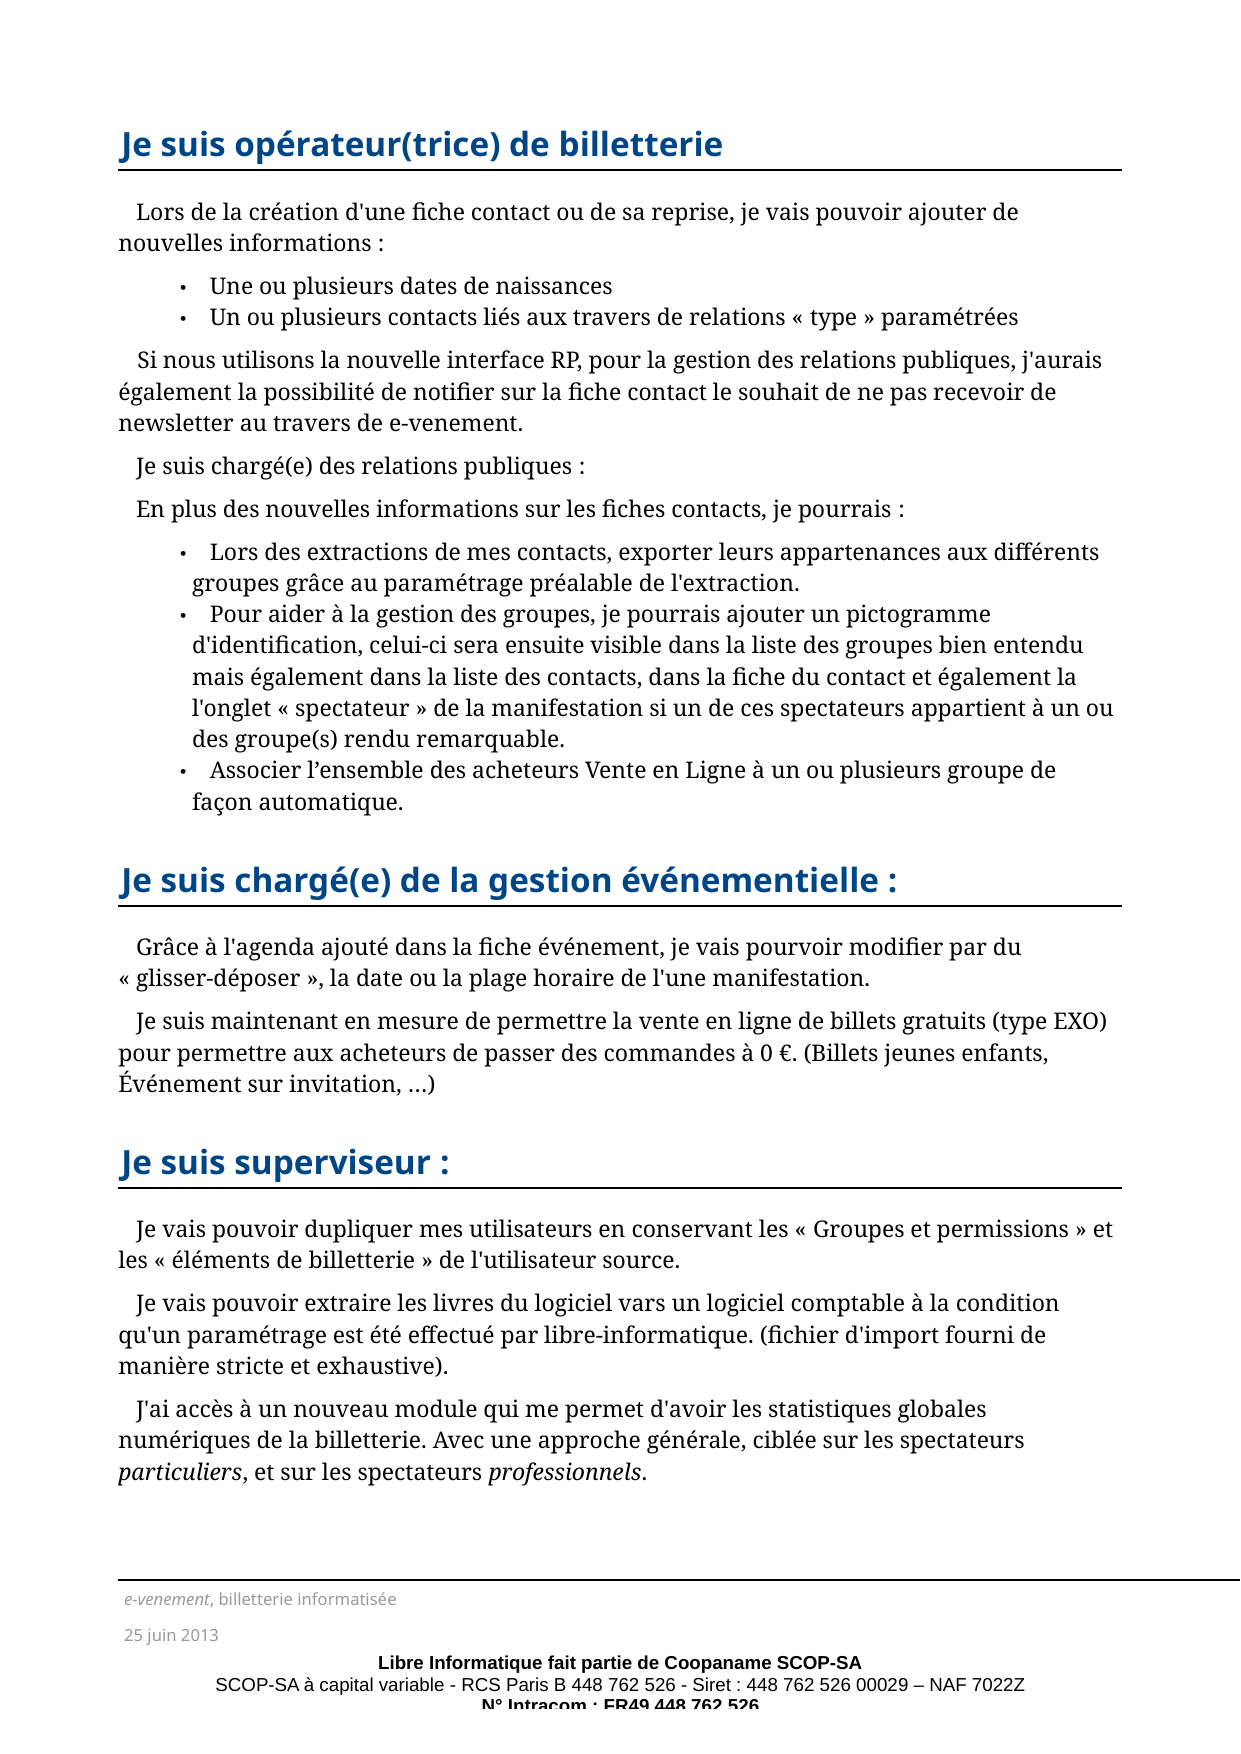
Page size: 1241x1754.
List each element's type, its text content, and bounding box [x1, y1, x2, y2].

subtitle Je suis chargé(e) de la gestion événementielle : [118, 853, 1122, 905]
list Pour aider à la gestion des groupes, je pourrais ajouter un pictogramme d'identification, celui-ci sera ensuite visible dans la liste des groupes bien entendu mais également dans la liste des contacts, dans la fiche du contact et également la l'onglet « spectateur » de la manifestation si un de ces spectateurs appartient à un ou des groupe(s) rendu remarquable. [162, 598, 1122, 754]
list Associer l’ensemble des acheteurs Vente en Ligne à un ou plusieurs groupe de façon automatique. [162, 754, 1122, 817]
text Je vais pouvoir extraire les livres du logiciel vars un logiciel comptable à la condition qu'un paramétrage est été effectué par libre-informatique. (fichier d'import fourni de manière stricte et exhaustive). [118, 1287, 1122, 1381]
subtitle Je suis opérateur(trice) de billetterie [118, 118, 1122, 169]
text Je suis maintenant en mesure de permettre la vente en ligne de billets gratuits (type EXO) pour permettre aux acheteurs de passer des commandes à 0 €. (Billets jeunes enfants, Événement sur invitation, …) [118, 1005, 1122, 1099]
list Lors des extractions de mes contacts, exporter leurs appartenances aux différents groupes grâce au paramétrage préalable de l'extraction. [162, 536, 1122, 598]
subtitle Je suis superviseur : [118, 1136, 1122, 1187]
text Lors de la création d'une fiche contact ou de sa reprise, je vais pouvoir ajouter de nouvelles informations : [118, 196, 1122, 258]
text Si nous utilisons la nouvelle interface RP, pour la gestion des relations publiques, j'aurais également la possibilité de notifier sur la fiche contact le souhait de ne pas recevoir de newsletter au travers de e-venement. [118, 344, 1122, 438]
text J'ai accès à un nouveau module qui me permet d'avoir les statistiques globales numériques de la billetterie. Avec une approche générale, ciblée sur les spectateurs particuliers, et sur les spectateurs professionnels. [118, 1393, 1122, 1487]
list Un ou plusieurs contacts liés aux travers de relations « type » paramétrées [162, 301, 1122, 332]
text Je suis chargé(e) des relations publiques : [118, 450, 1122, 481]
list Une ou plusieurs dates de naissances [162, 270, 1122, 301]
text En plus des nouvelles informations sur les fiches contacts, je pourrais : [118, 493, 1122, 524]
text Grâce à l'agenda ajouté dans la fiche événement, je vais pourvoir modifier par du « glisser-déposer », la date ou la plage horaire de l'une manifestation. [118, 931, 1122, 993]
text Je vais pouvoir dupliquer mes utilisateurs en conservant les « Groupes et permissions » et les « éléments de billetterie » de l'utilisateur source. [118, 1213, 1122, 1276]
